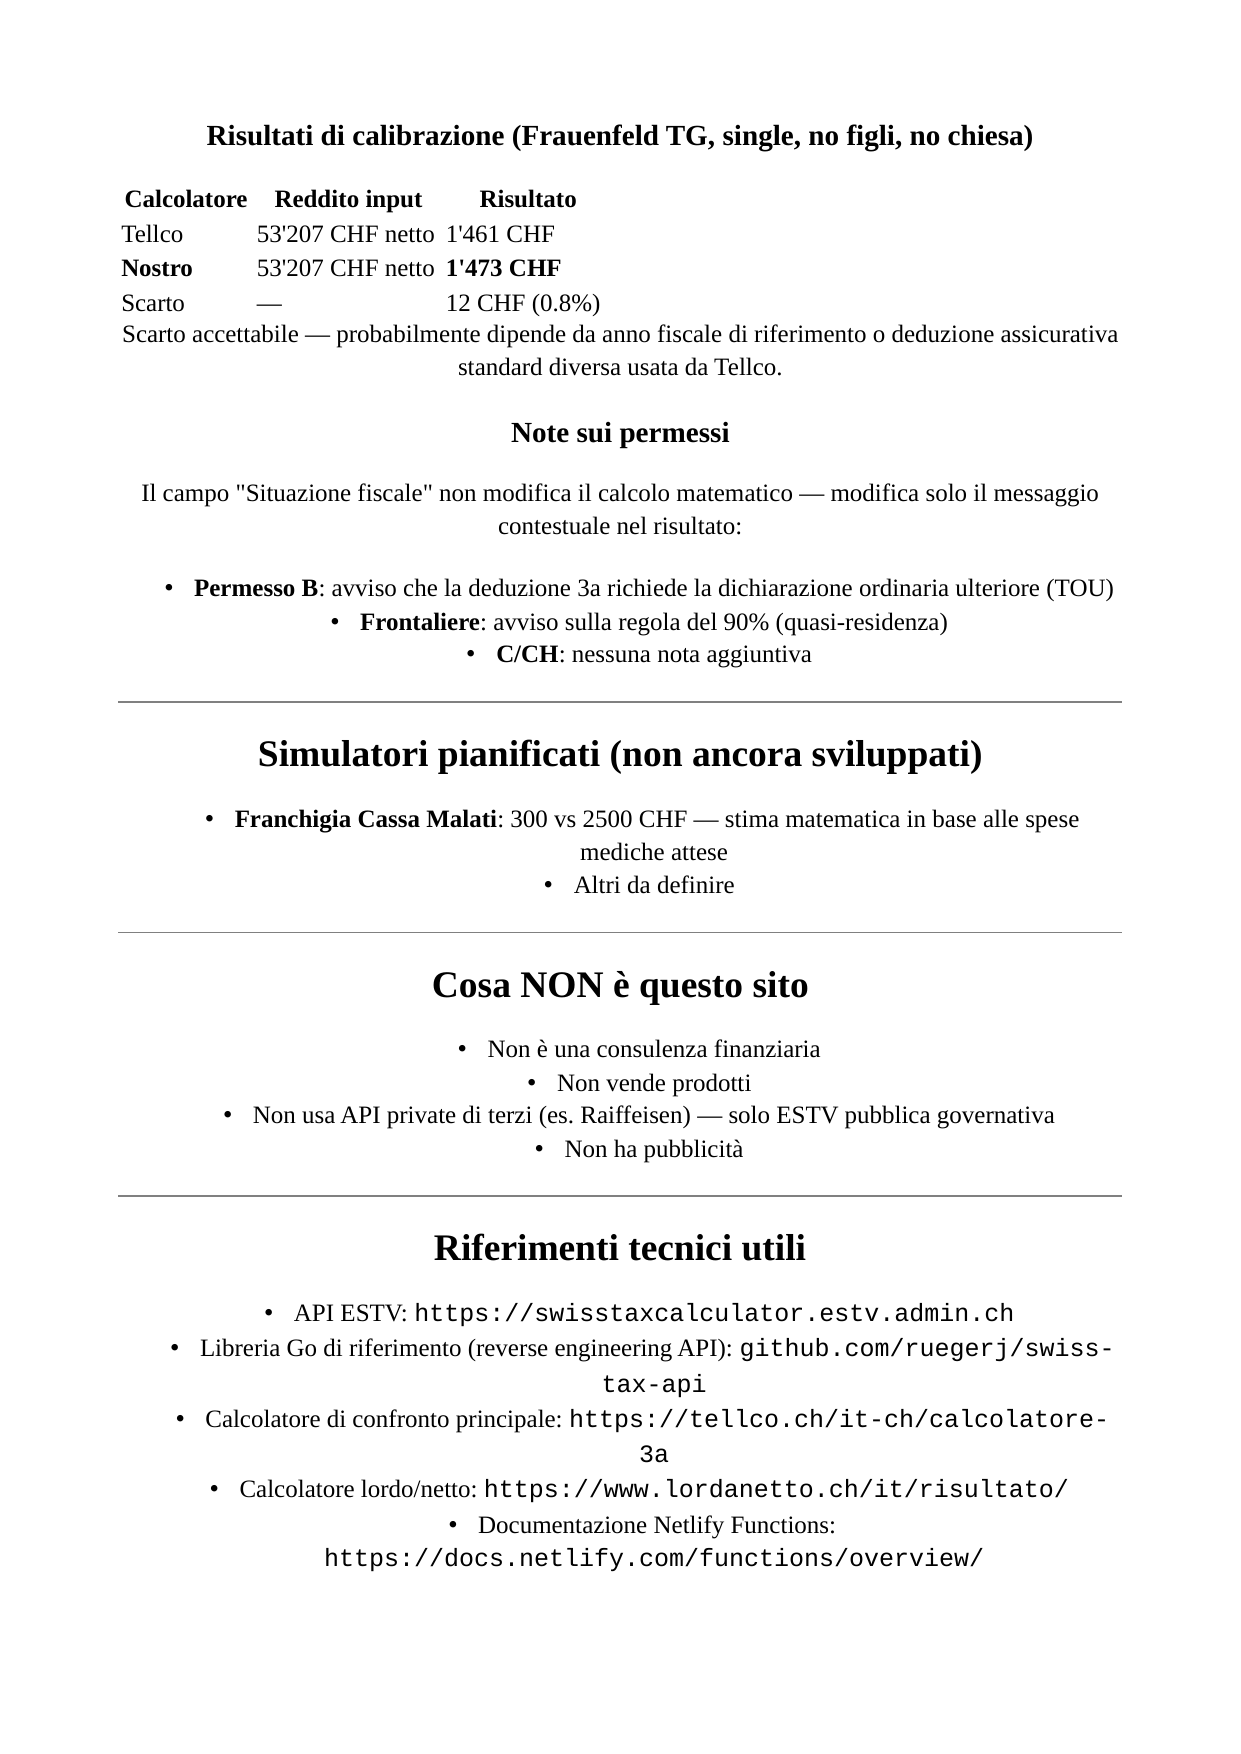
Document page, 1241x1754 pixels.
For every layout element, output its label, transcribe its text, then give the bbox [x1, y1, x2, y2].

list Calcolatore lordo/netto: https://www.lordanetto.ch/it/risultato/ [162, 1474, 1122, 1505]
text Il campo "Situazione fiscale" non modifica il calcolo matematico — modifica solo il messaggio contestuale nel risultato: [118, 478, 1122, 540]
table_cell 1'461 CHF [443, 216, 613, 250]
text Scarto accettabile — probabilmente dipende da anno fiscale di riferimento o deduzione assicurativa standard diversa usata da Tellco. [118, 319, 1122, 381]
list Franchigia Cassa Malati: 300 vs 2500 CHF — stima matematica in base alle spese mediche attese [162, 804, 1122, 866]
table_header Risultato [443, 181, 613, 216]
table_header Calcolatore [118, 181, 254, 216]
table_cell 1'473 CHF [443, 250, 613, 285]
table_cell 53'207 CHF netto [254, 216, 443, 250]
table_cell Tellco [118, 216, 254, 250]
list Non vende prodotti [162, 1068, 1122, 1096]
list Non usa API private di terzi (es. Raiffeisen) — solo ESTV pubblica governativa [162, 1101, 1122, 1129]
list Documentazione Netlify Functions: https://docs.netlify.com/functions/overview/ [162, 1510, 1122, 1574]
subtitle Riferimenti tecnici utili [118, 1226, 1122, 1269]
subtitle Risultati di calibrazione (Frauenfeld TG, single, no figli, no chiesa) [118, 118, 1122, 152]
list Permesso B: avviso che la deduzione 3a richiede la dichiarazione ordinaria ulteriore (TOU) [162, 573, 1122, 602]
table_cell Nostro [118, 250, 254, 285]
list Frontaliere: avviso sulla regola del 90% (quasi-residenza) [162, 607, 1122, 635]
table_cell 53'207 CHF netto [254, 250, 443, 285]
table_cell 12 CHF (0.8%) [443, 285, 613, 319]
subtitle Simulatori pianificati (non ancora sviluppati) [118, 731, 1122, 774]
table_cell — [254, 285, 443, 319]
list API ESTV: https://swisstaxcalculator.estv.admin.ch [162, 1298, 1122, 1329]
table_cell Scarto [118, 285, 254, 319]
list Calcolatore di confronto principale: https://tellco.ch/it-ch/calcolatore-3a [162, 1404, 1122, 1470]
list Altri da definire [162, 870, 1122, 899]
list Non è una consulenza finanziaria [162, 1034, 1122, 1063]
list Libreria Go di riferimento (reverse engineering API): github.com/ruegerj/swiss-tax-api [162, 1333, 1122, 1399]
table_header Reddito input [254, 181, 443, 216]
list Non ha pubblicità [162, 1134, 1122, 1162]
subtitle Note sui permessi [118, 415, 1122, 448]
list C/CH: nessuna nota aggiuntiva [162, 639, 1122, 668]
subtitle Cosa NON è questo sito [118, 962, 1122, 1005]
